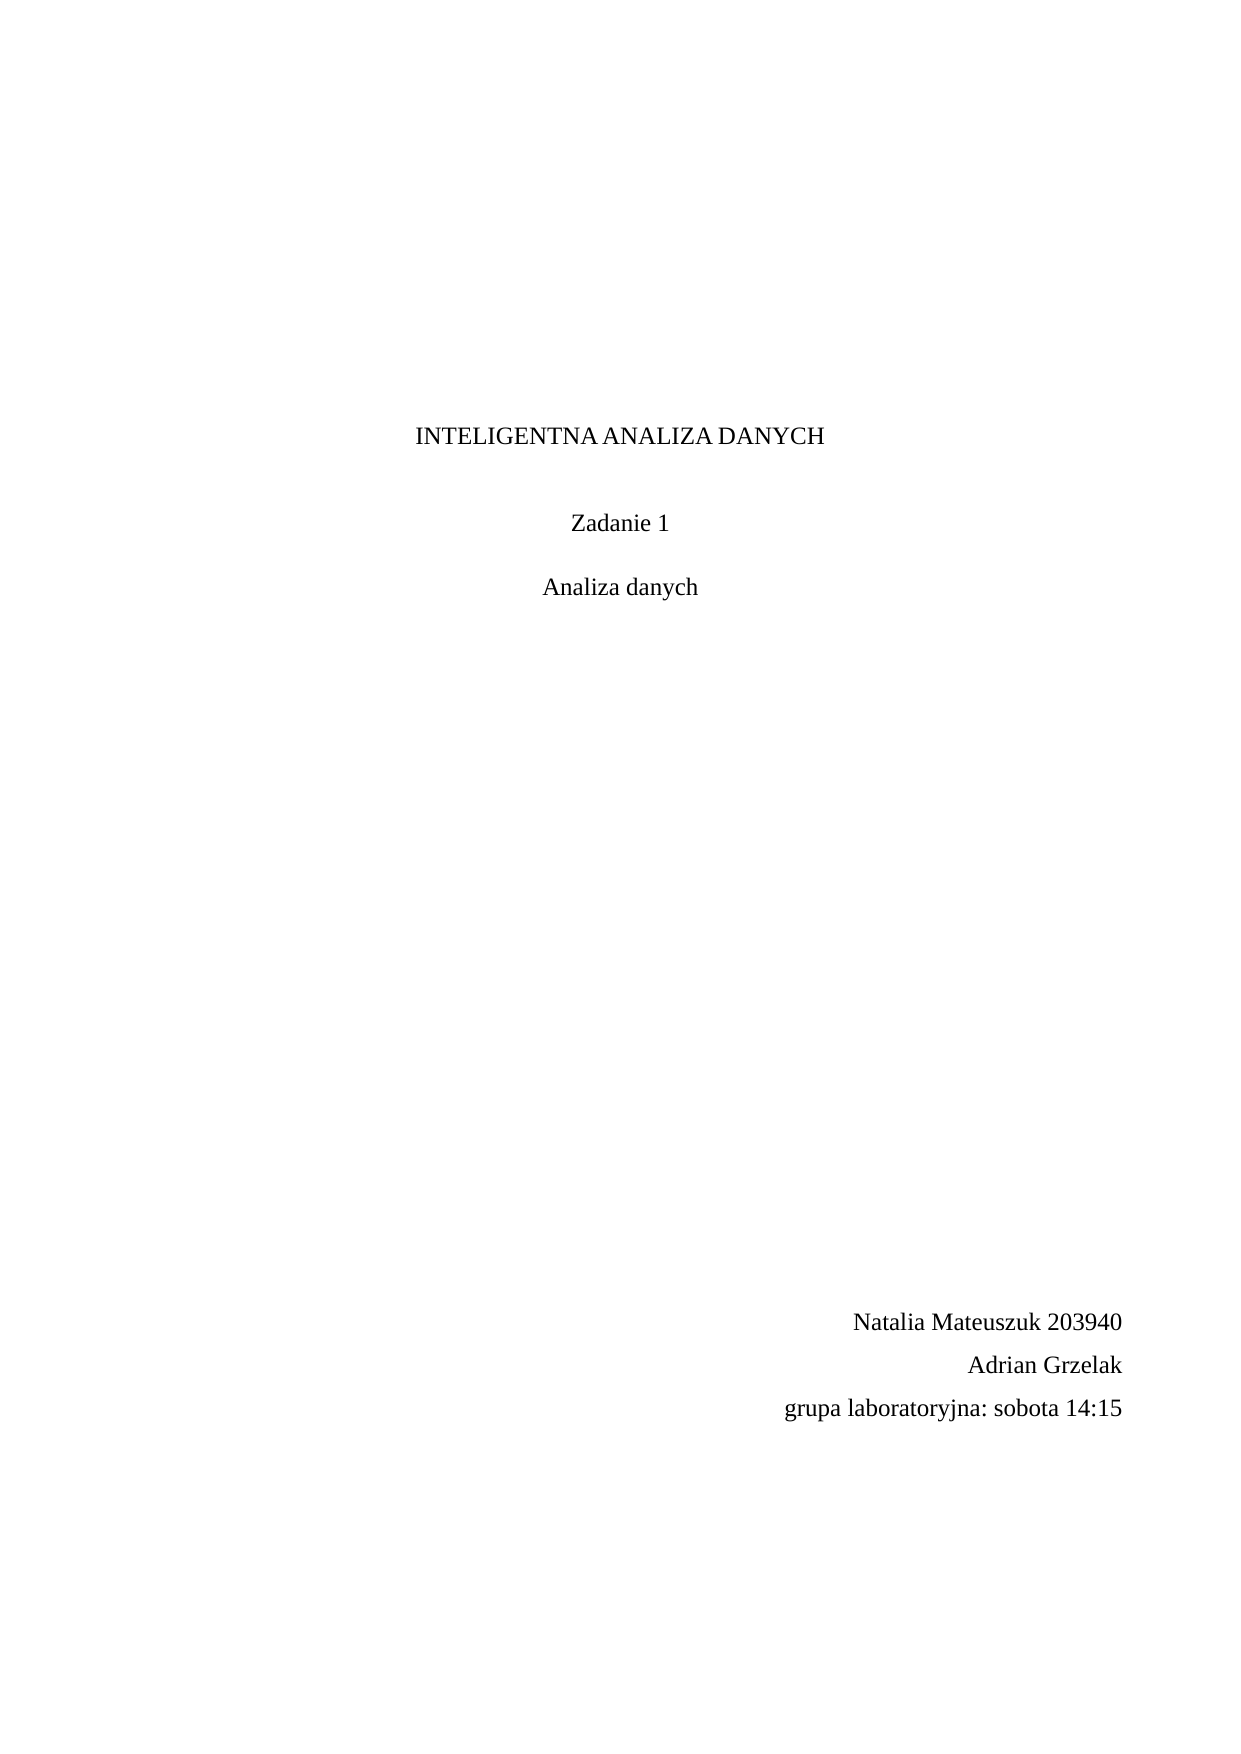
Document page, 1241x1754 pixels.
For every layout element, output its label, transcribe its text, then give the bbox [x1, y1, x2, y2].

text grupa laboratoryjna: sobota 14:15 [118, 1393, 1122, 1422]
text Natalia Mateuszuk 203940 [118, 1307, 1122, 1336]
subtitle Analiza danych [118, 572, 1122, 601]
text Adrian Grzelak [118, 1350, 1122, 1379]
text Zadanie 1 [118, 508, 1122, 537]
text INTELIGENTNA ANALIZA DANYCH [118, 421, 1122, 450]
